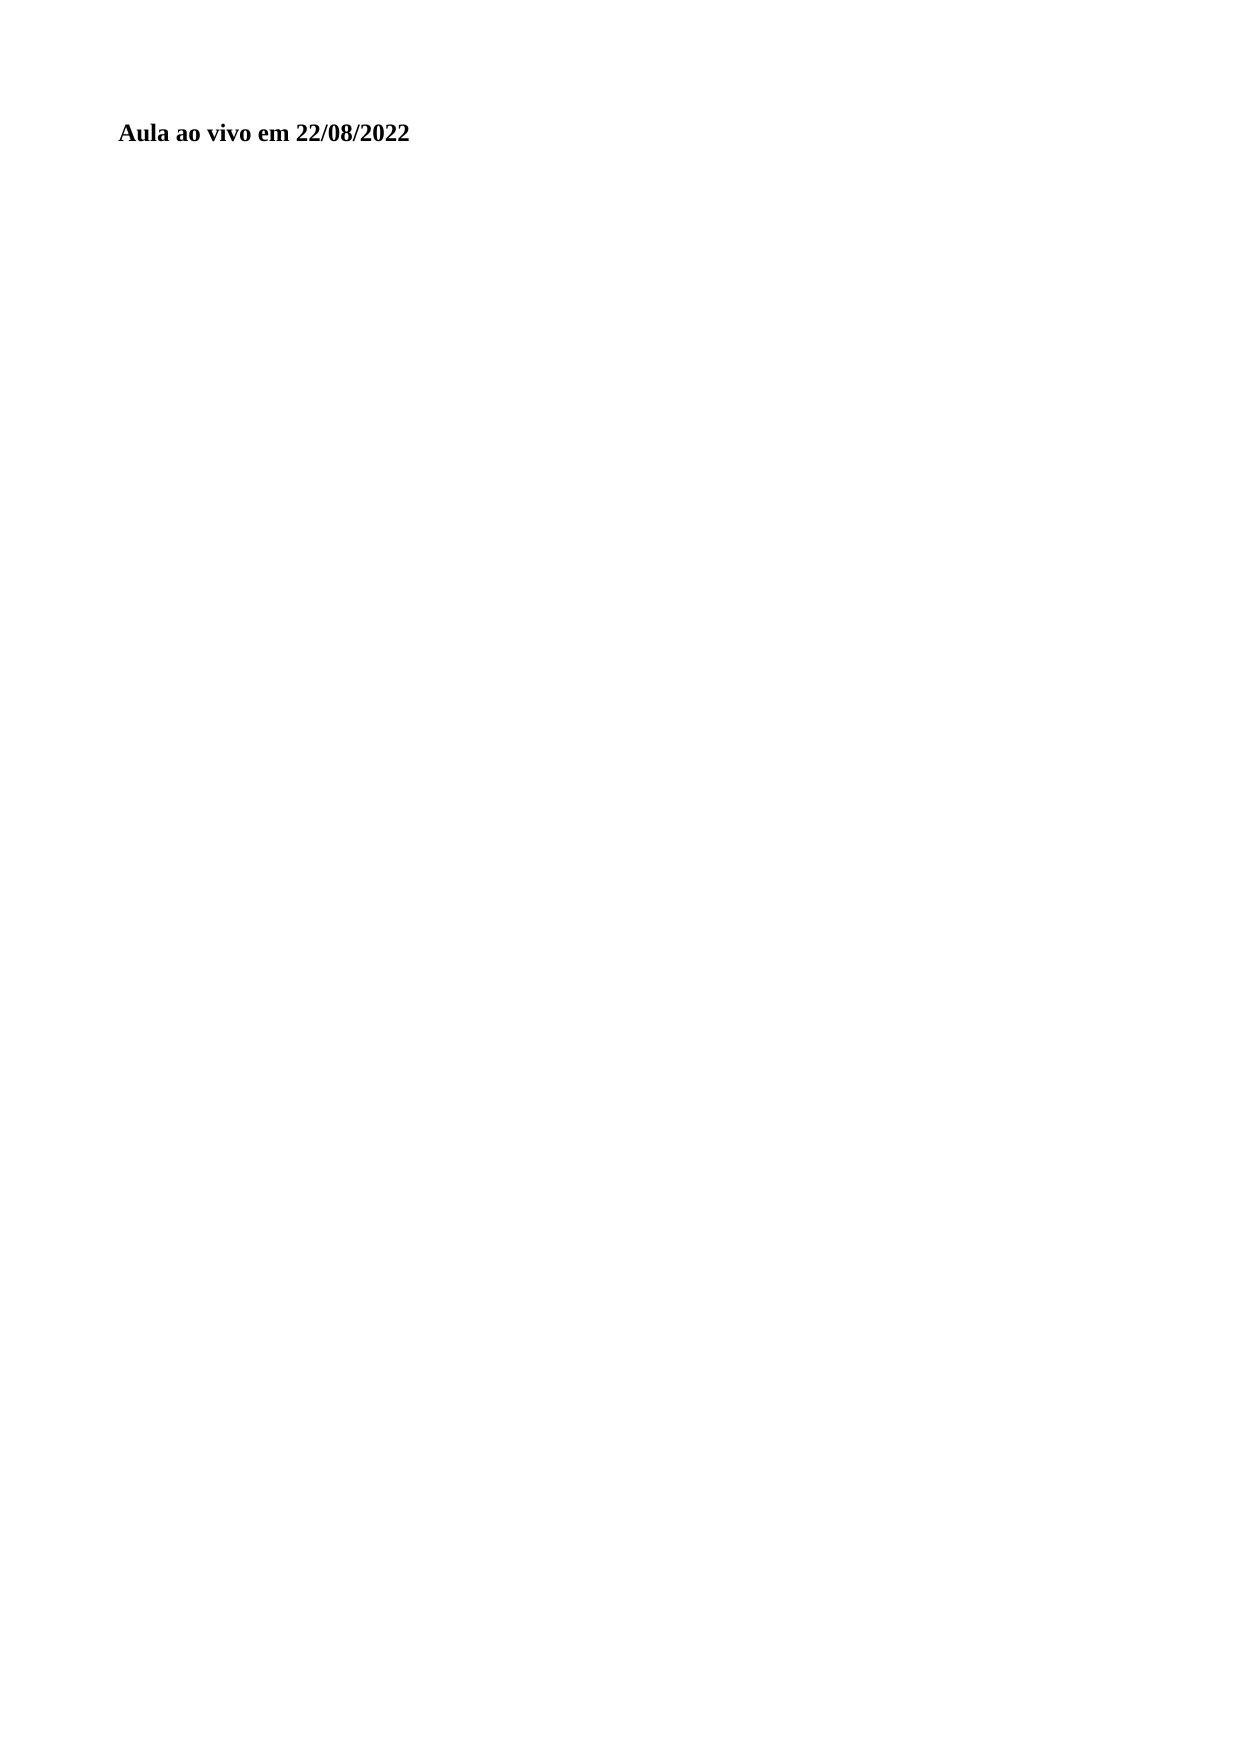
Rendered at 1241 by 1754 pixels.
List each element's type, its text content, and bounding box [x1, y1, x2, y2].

text Aula ao vivo em 22/08/2022 [118, 118, 1122, 147]
